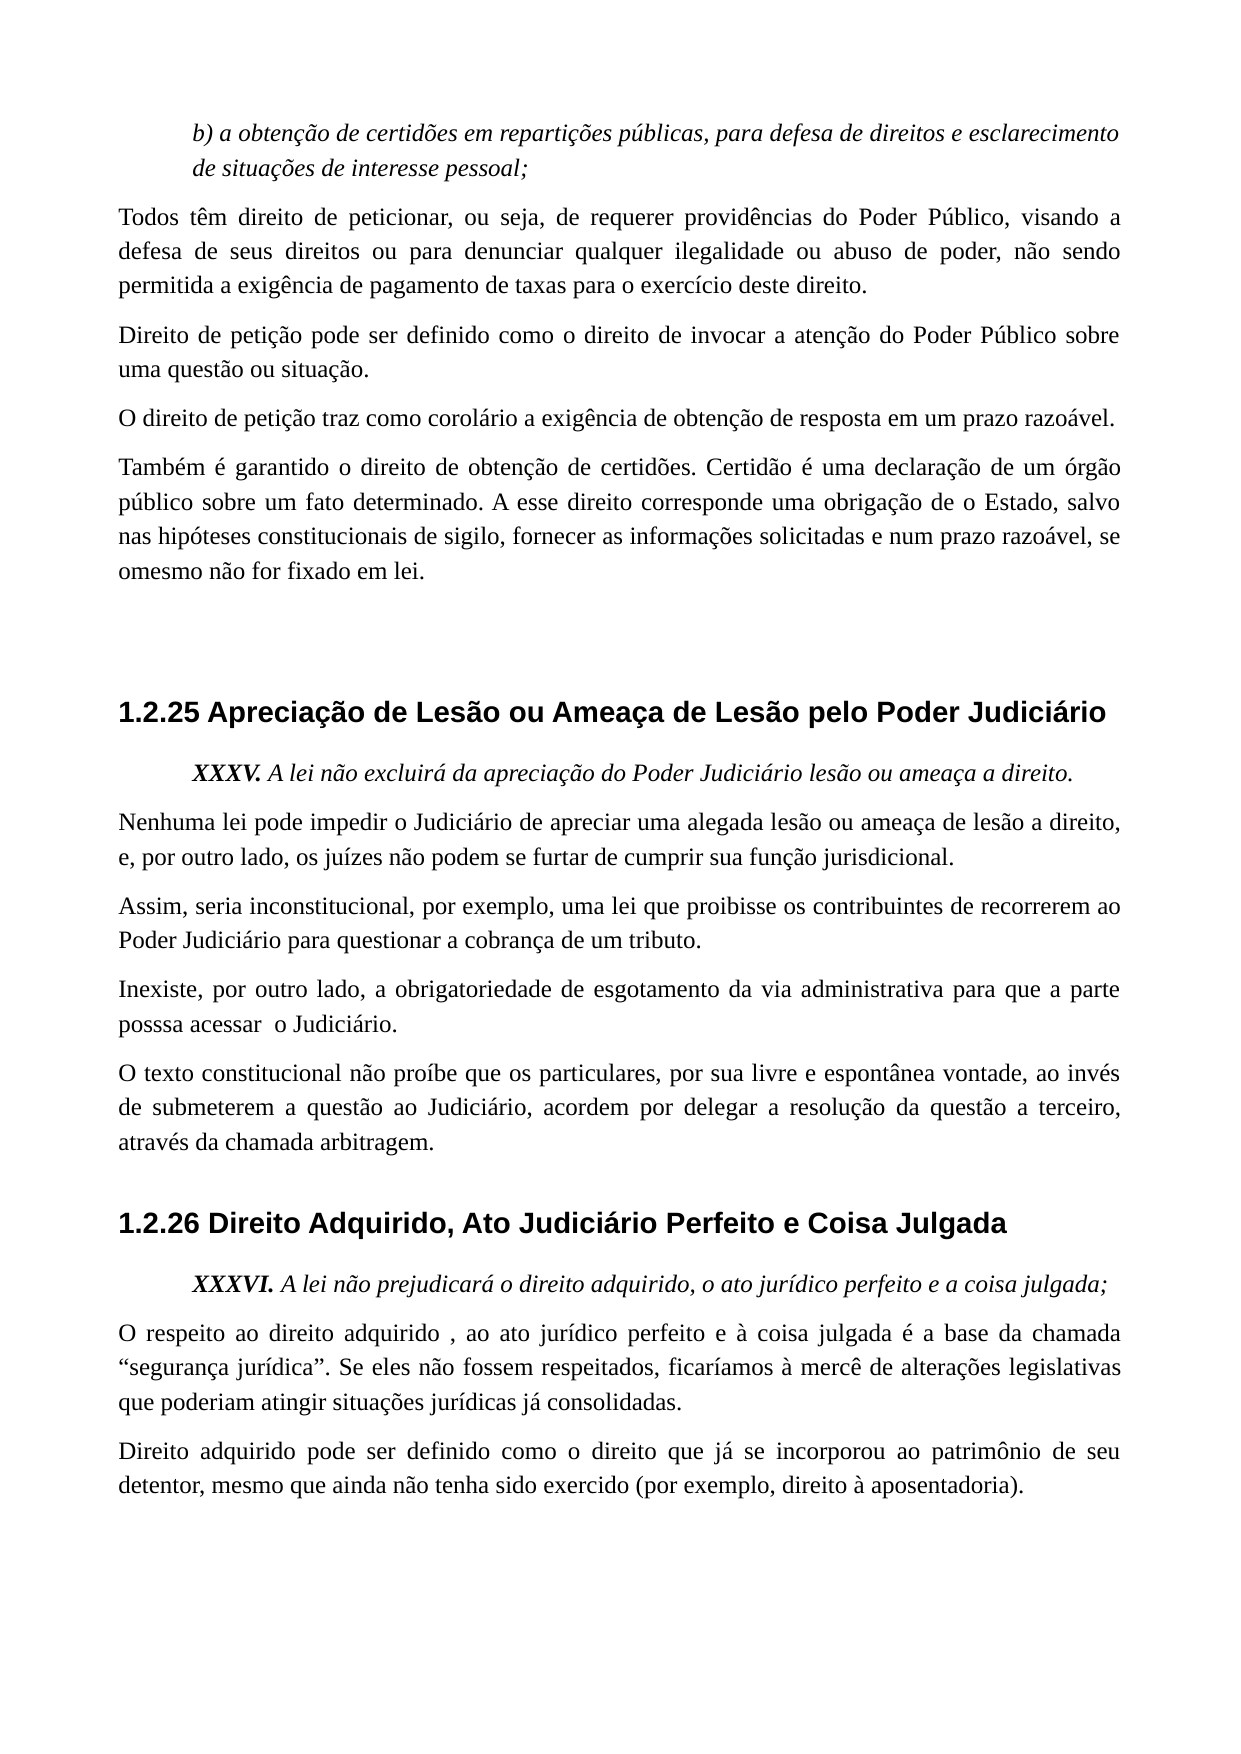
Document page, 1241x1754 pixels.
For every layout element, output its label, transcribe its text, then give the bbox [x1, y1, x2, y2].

text Direito adquirido pode ser definido como o direito que já se incorporou ao patrimônio de seu detentor, mesmo que ainda não tenha sido exercido (por exemplo, direito à aposentadoria). [118, 1436, 1122, 1499]
subtitle 1.2.25 Apreciação de Lesão ou Ameaça de Lesão pelo Poder Judiciário [118, 695, 1122, 729]
text Nenhuma lei pode impedir o Judiciário de apreciar uma alegada lesão ou ameaça de lesão a direito, e, por outro lado, os juízes não podem se furtar de cumprir sua função jurisdicional. [118, 807, 1122, 871]
text Inexiste, por outro lado, a obrigatoriedade de esgotamento da via administrativa para que a parte posssa acessar o Judiciário. [118, 974, 1122, 1038]
text Assim, seria inconstitucional, por exemplo, uma lei que proibisse os contribuintes de recorrerem ao Poder Judiciário para questionar a cobrança de um tributo. [118, 891, 1122, 954]
subtitle 1.2.26 Direito Adquirido, Ato Judiciário Perfeito e Coisa Julgada [118, 1206, 1122, 1239]
text b) a obtenção de certidões em repartições públicas, para defesa de direitos e esclarecimento de situações de interesse pessoal; [192, 118, 1122, 181]
text XXXVI. A lei não prejudicará o direito adquirido, o ato jurídico perfeito e a coisa julgada; [192, 1269, 1122, 1297]
text Direito de petição pode ser definido como o direito de invocar a atenção do Poder Público sobre uma questão ou situação. [118, 320, 1122, 383]
text Também é garantido o direito de obtenção de certidões. Certidão é uma declaração de um órgão público sobre um fato determinado. A esse direito corresponde uma obrigação de o Estado, salvo nas hipóteses constitucionais de sigilo, fornecer as informações solicitadas e num prazo razoável, se omesmo não for fixado em lei. [118, 452, 1122, 584]
text XXXV. A lei não excluirá da apreciação do Poder Judiciário lesão ou ameaça a direito. [192, 758, 1122, 787]
text Todos têm direito de peticionar, ou seja, de requerer providências do Poder Público, visando a defesa de seus direitos ou para denunciar qualquer ilegalidade ou abuso de poder, não sendo permitida a exigência de pagamento de taxas para o exercício deste direito. [118, 202, 1122, 299]
text O respeito ao direito adquirido , ao ato jurídico perfeito e à coisa julgada é a base da chamada “segurança jurídica”. Se eles não fossem respeitados, ficaríamos à mercê de alterações legislativas que poderiam atingir situações jurídicas já consolidadas. [118, 1318, 1122, 1416]
text O texto constitucional não proíbe que os particulares, por sua livre e espontânea vontade, ao invés de submeterem a questão ao Judiciário, acordem por delegar a resolução da questão a terceiro, através da chamada arbitragem. [118, 1058, 1122, 1156]
text O direito de petição traz como corolário a exigência de obtenção de resposta em um prazo razoável. [118, 403, 1122, 432]
